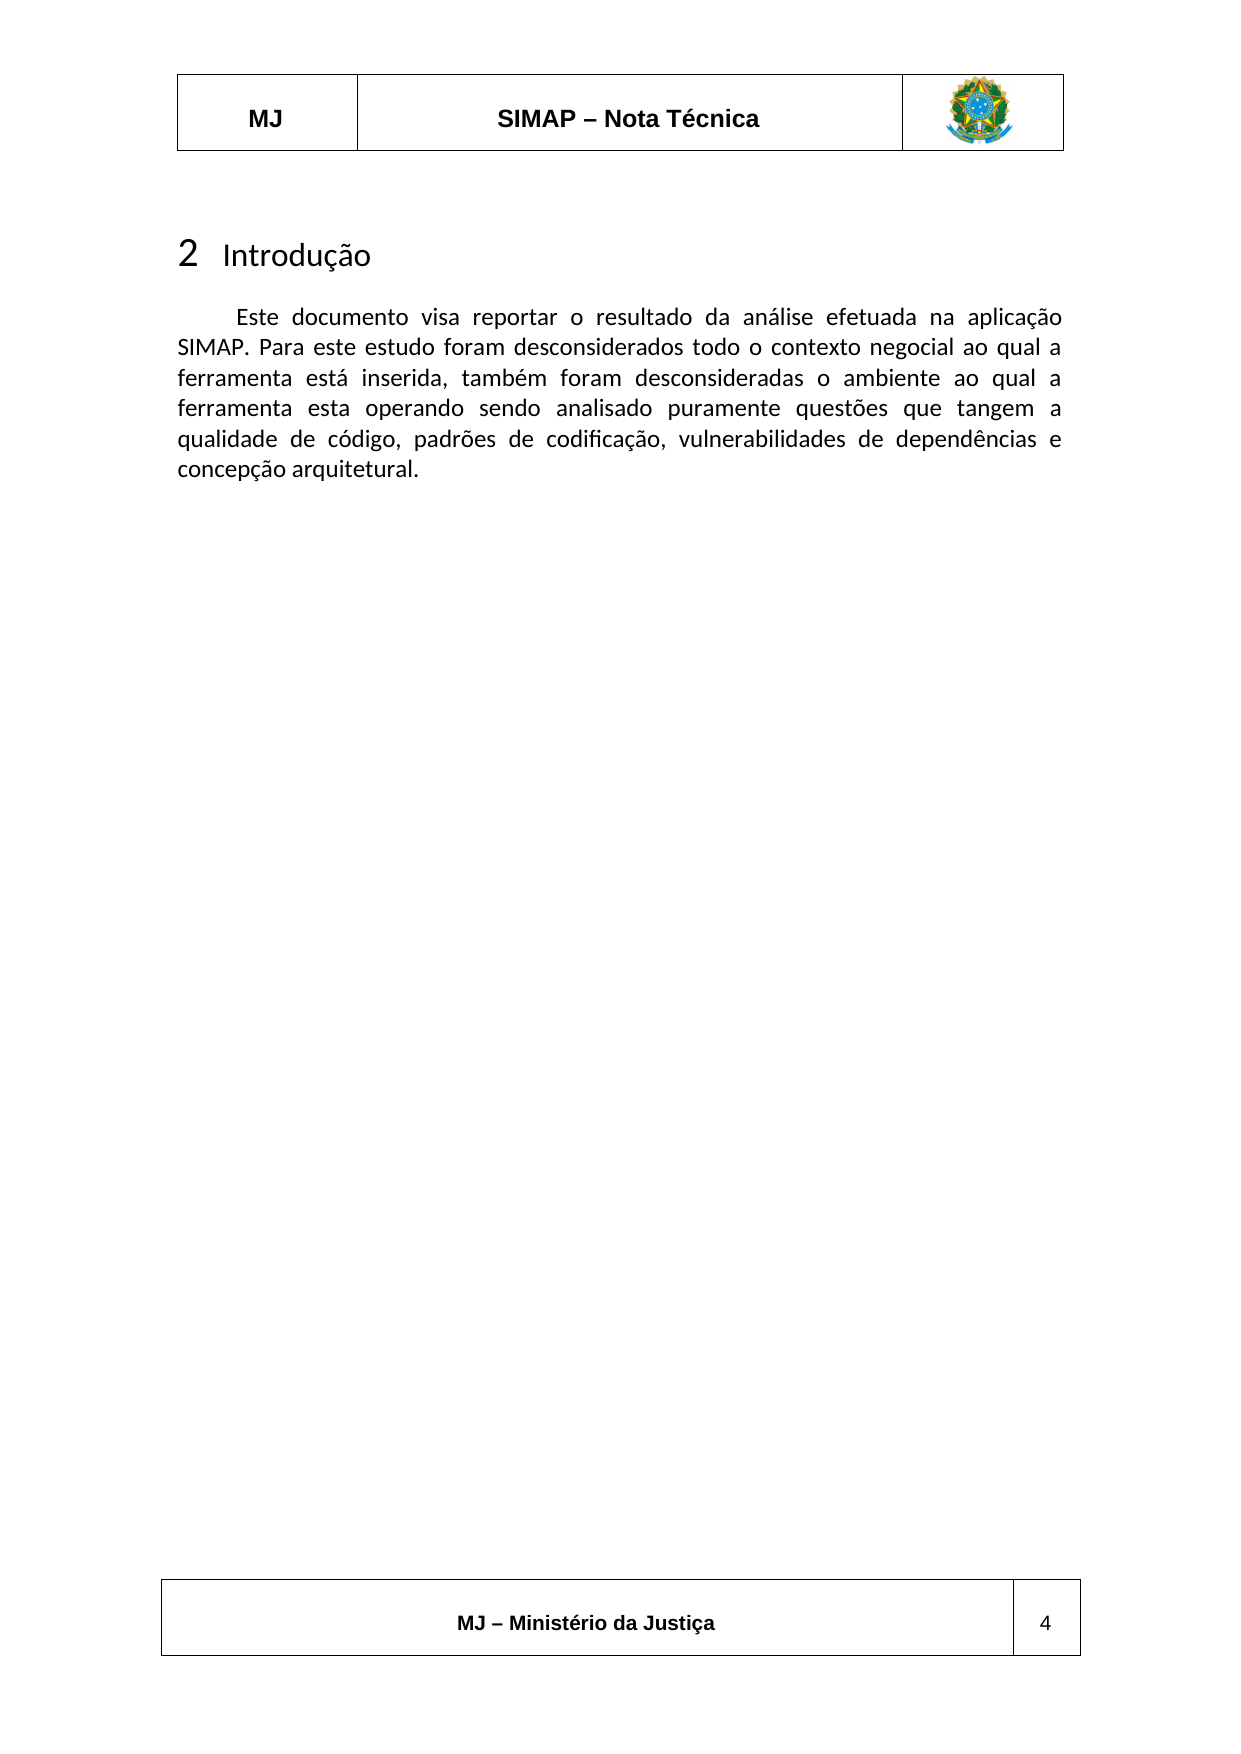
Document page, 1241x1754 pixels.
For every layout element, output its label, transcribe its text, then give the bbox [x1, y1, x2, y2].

subtitle Introdução [177, 226, 1063, 277]
text Este documento visa reportar o resultado da análise efetuada na aplicação SIMAP. Para este estudo foram desconsiderados todo o contexto negocial ao qual a ferramenta está inserida, também foram desconsideradas o ambiente ao qual a ferramenta esta operando sendo analisado puramente questões que tangem a qualidade de código, padrões de codificação, vulnerabilidades de dependências e concepção arquitetural. [177, 301, 1063, 484]
picture [944, 75, 1020, 149]
